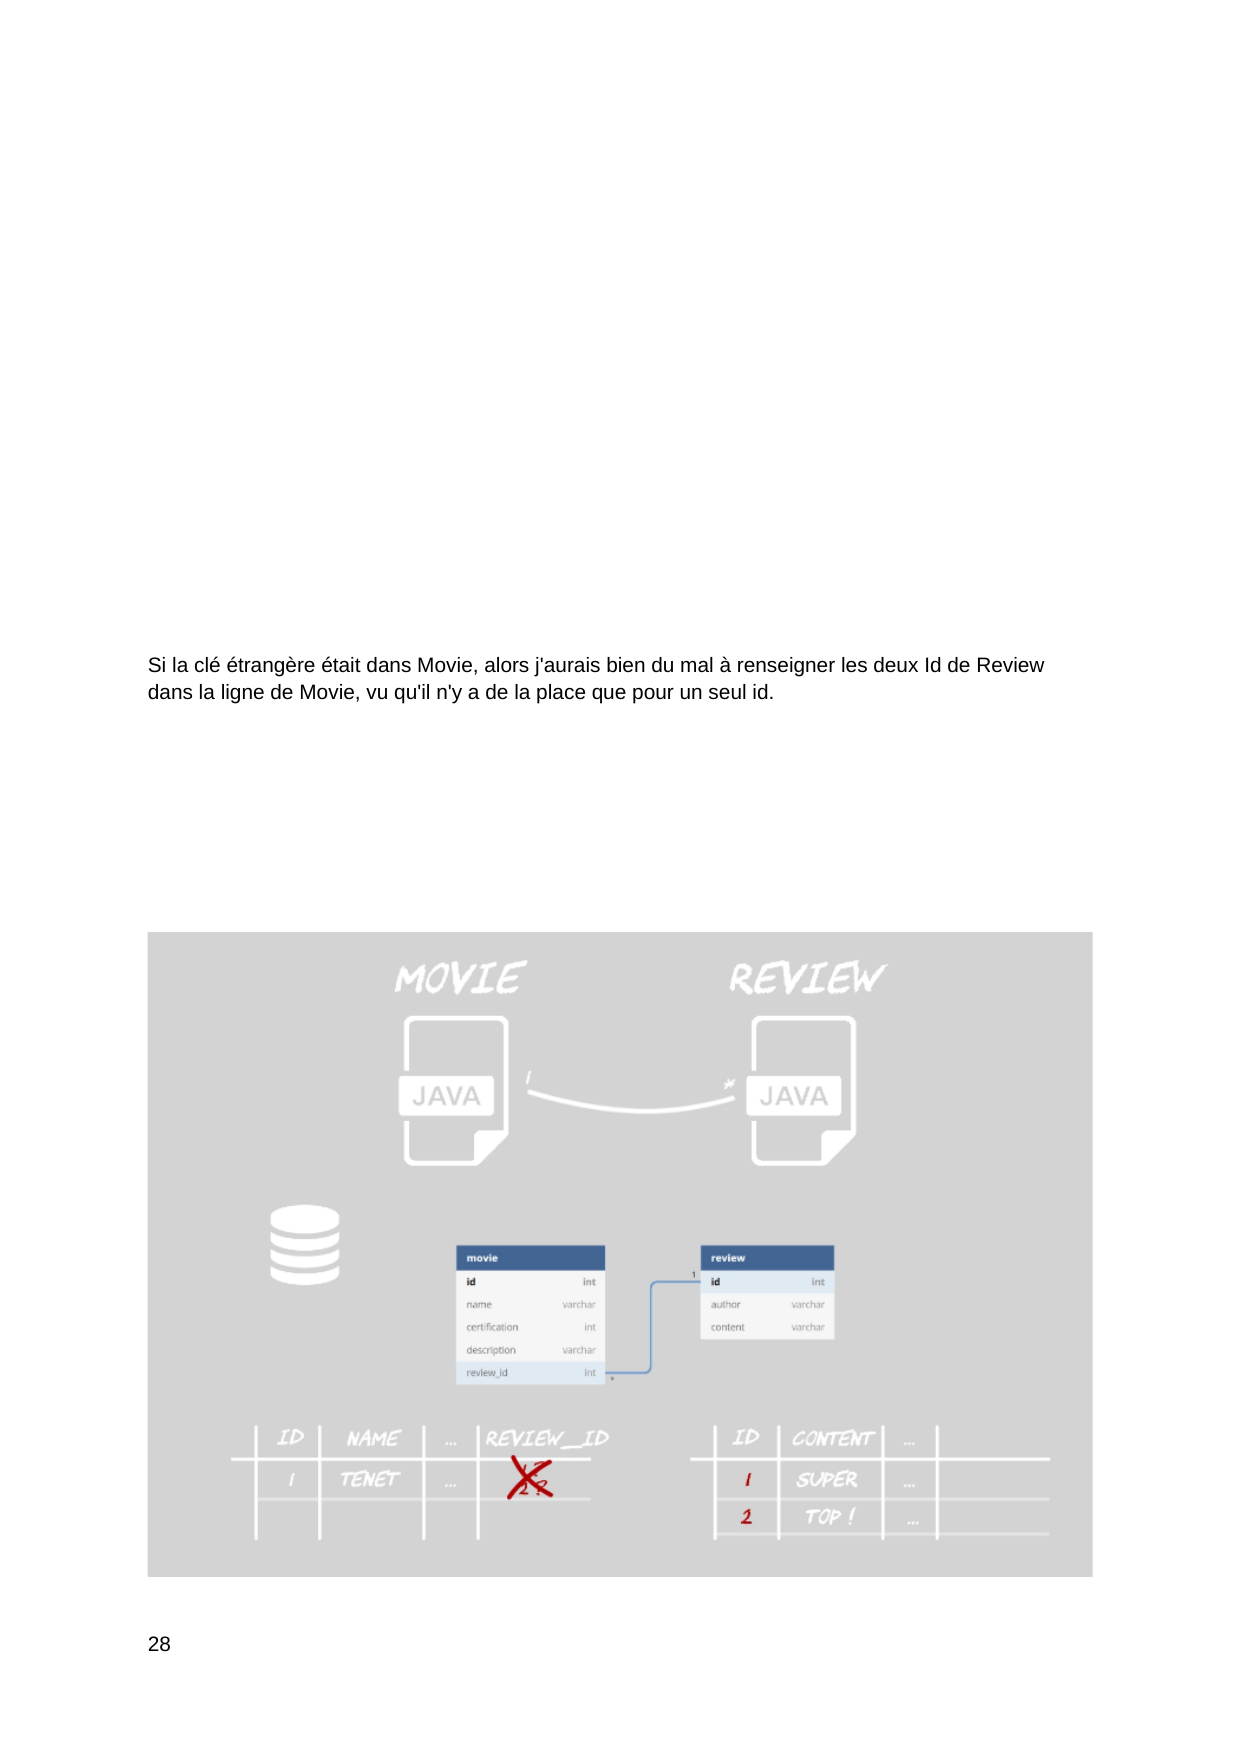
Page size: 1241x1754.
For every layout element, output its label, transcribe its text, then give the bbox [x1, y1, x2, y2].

text Si la clé étrangère était dans Movie, alors j'aurais bien du mal à renseigner les deux Id de Review dans la ligne de Movie, vu qu'il n'y a de la place que pour un seul id. [148, 653, 1093, 704]
picture [147, 932, 1093, 1577]
